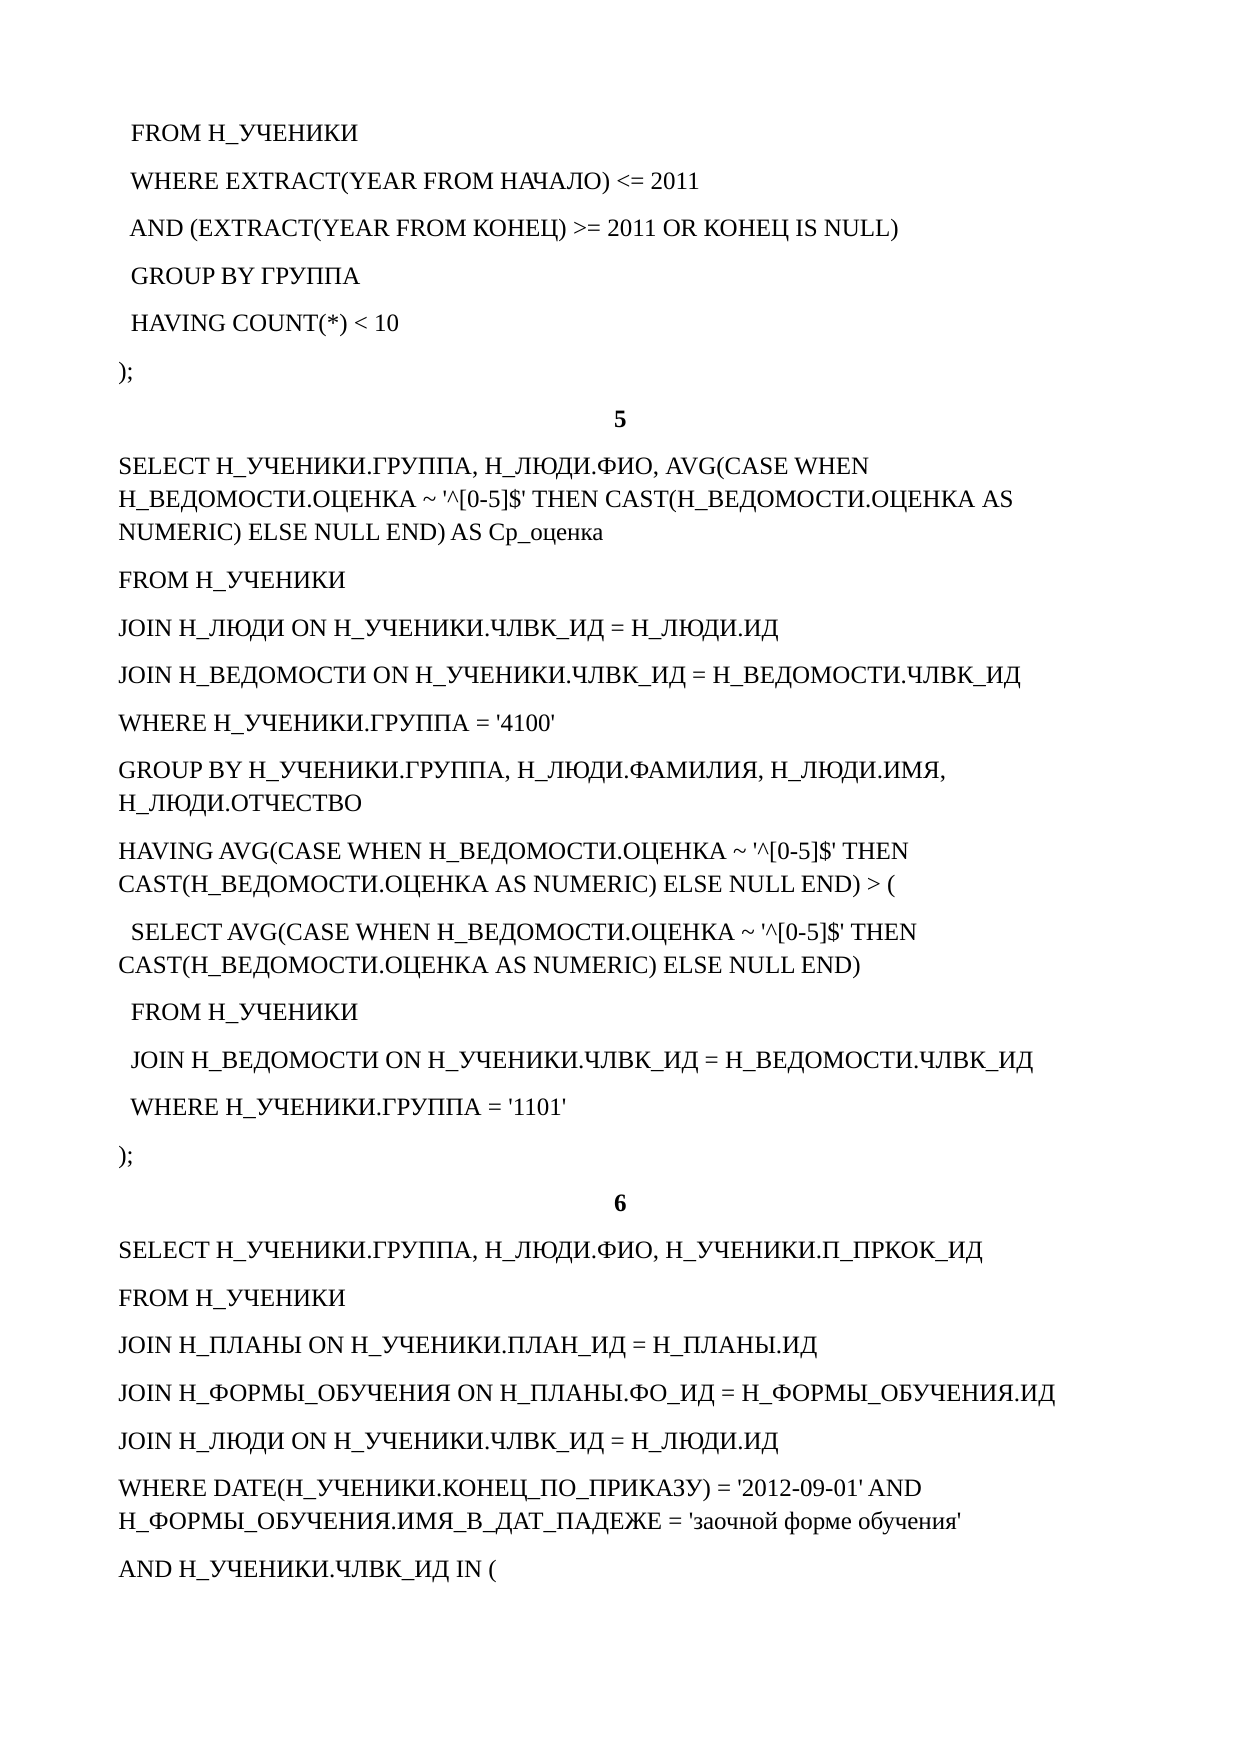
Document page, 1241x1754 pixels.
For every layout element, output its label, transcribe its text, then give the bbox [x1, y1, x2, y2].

text JOIN Н_ВЕДОМОСТИ ON Н_УЧЕНИКИ.ЧЛВК_ИД = Н_ВЕДОМОСТИ.ЧЛВК_ИД [118, 1045, 1122, 1074]
text 6 [118, 1188, 1122, 1216]
text JOIN Н_ЛЮДИ ON Н_УЧЕНИКИ.ЧЛВК_ИД = Н_ЛЮДИ.ИД [118, 1426, 1122, 1454]
text WHERE DATE(Н_УЧЕНИКИ.КОНЕЦ_ПО_ПРИКАЗУ) = '2012-09-01' AND Н_ФОРМЫ_ОБУЧЕНИЯ.ИМЯ_В_ДАТ_ПАДЕЖЕ = 'заочной форме обучения' [118, 1473, 1122, 1535]
text WHERE Н_УЧЕНИКИ.ГРУППА = '1101' [118, 1092, 1122, 1121]
text GROUP BY Н_УЧЕНИКИ.ГРУППА, Н_ЛЮДИ.ФАМИЛИЯ, Н_ЛЮДИ.ИМЯ, Н_ЛЮДИ.ОТЧЕСТВО [118, 755, 1122, 817]
text GROUP BY ГРУППА [118, 261, 1122, 290]
text SELECT AVG(CASE WHEN Н_ВЕДОМОСТИ.ОЦЕНКА ~ '^[0-5]$' THEN CAST(Н_ВЕДОМОСТИ.ОЦЕНКА AS NUMERIC) ELSE NULL END) [118, 917, 1122, 978]
text AND Н_УЧЕНИКИ.ЧЛВК_ИД IN ( [118, 1554, 1122, 1583]
text HAVING AVG(CASE WHEN Н_ВЕДОМОСТИ.ОЦЕНКА ~ '^[0-5]$' THEN CAST(Н_ВЕДОМОСТИ.ОЦЕНКА AS NUMERIC) ELSE NULL END) > ( [118, 836, 1122, 898]
text JOIN Н_ВЕДОМОСТИ ON Н_УЧЕНИКИ.ЧЛВК_ИД = Н_ВЕДОМОСТИ.ЧЛВК_ИД [118, 660, 1122, 689]
text 5 [118, 404, 1122, 432]
text WHERE EXTRACT(YEAR FROM НАЧАЛО) <= 2011 [118, 166, 1122, 194]
text SELECT Н_УЧЕНИКИ.ГРУППА, Н_ЛЮДИ.ФИО, AVG(CASE WHEN Н_ВЕДОМОСТИ.ОЦЕНКА ~ '^[0-5]$' THEN CAST(Н_ВЕДОМОСТИ.ОЦЕНКА AS NUMERIC) ELSE NULL END) AS Ср_оценка [118, 451, 1122, 546]
text FROM Н_УЧЕНИКИ [118, 118, 1122, 147]
text ); [118, 356, 1122, 385]
text ); [118, 1140, 1122, 1169]
text FROM Н_УЧЕНИКИ [118, 997, 1122, 1026]
text JOIN Н_ПЛАНЫ ON Н_УЧЕНИКИ.ПЛАН_ИД = Н_ПЛАНЫ.ИД [118, 1331, 1122, 1359]
text JOIN Н_ЛЮДИ ON Н_УЧЕНИКИ.ЧЛВК_ИД = Н_ЛЮДИ.ИД [118, 613, 1122, 641]
text FROM Н_УЧЕНИКИ [118, 565, 1122, 594]
text HAVING COUNT(*) < 10 [118, 308, 1122, 337]
text FROM Н_УЧЕНИКИ [118, 1283, 1122, 1312]
text JOIN Н_ФОРМЫ_ОБУЧЕНИЯ ON Н_ПЛАНЫ.ФО_ИД = Н_ФОРМЫ_ОБУЧЕНИЯ.ИД [118, 1378, 1122, 1407]
text SELECT Н_УЧЕНИКИ.ГРУППА, Н_ЛЮДИ.ФИО, Н_УЧЕНИКИ.П_ПРКОК_ИД [118, 1235, 1122, 1264]
text AND (EXTRACT(YEAR FROM КОНЕЦ) >= 2011 OR КОНЕЦ IS NULL) [118, 213, 1122, 242]
text WHERE Н_УЧЕНИКИ.ГРУППА = '4100' [118, 708, 1122, 737]
